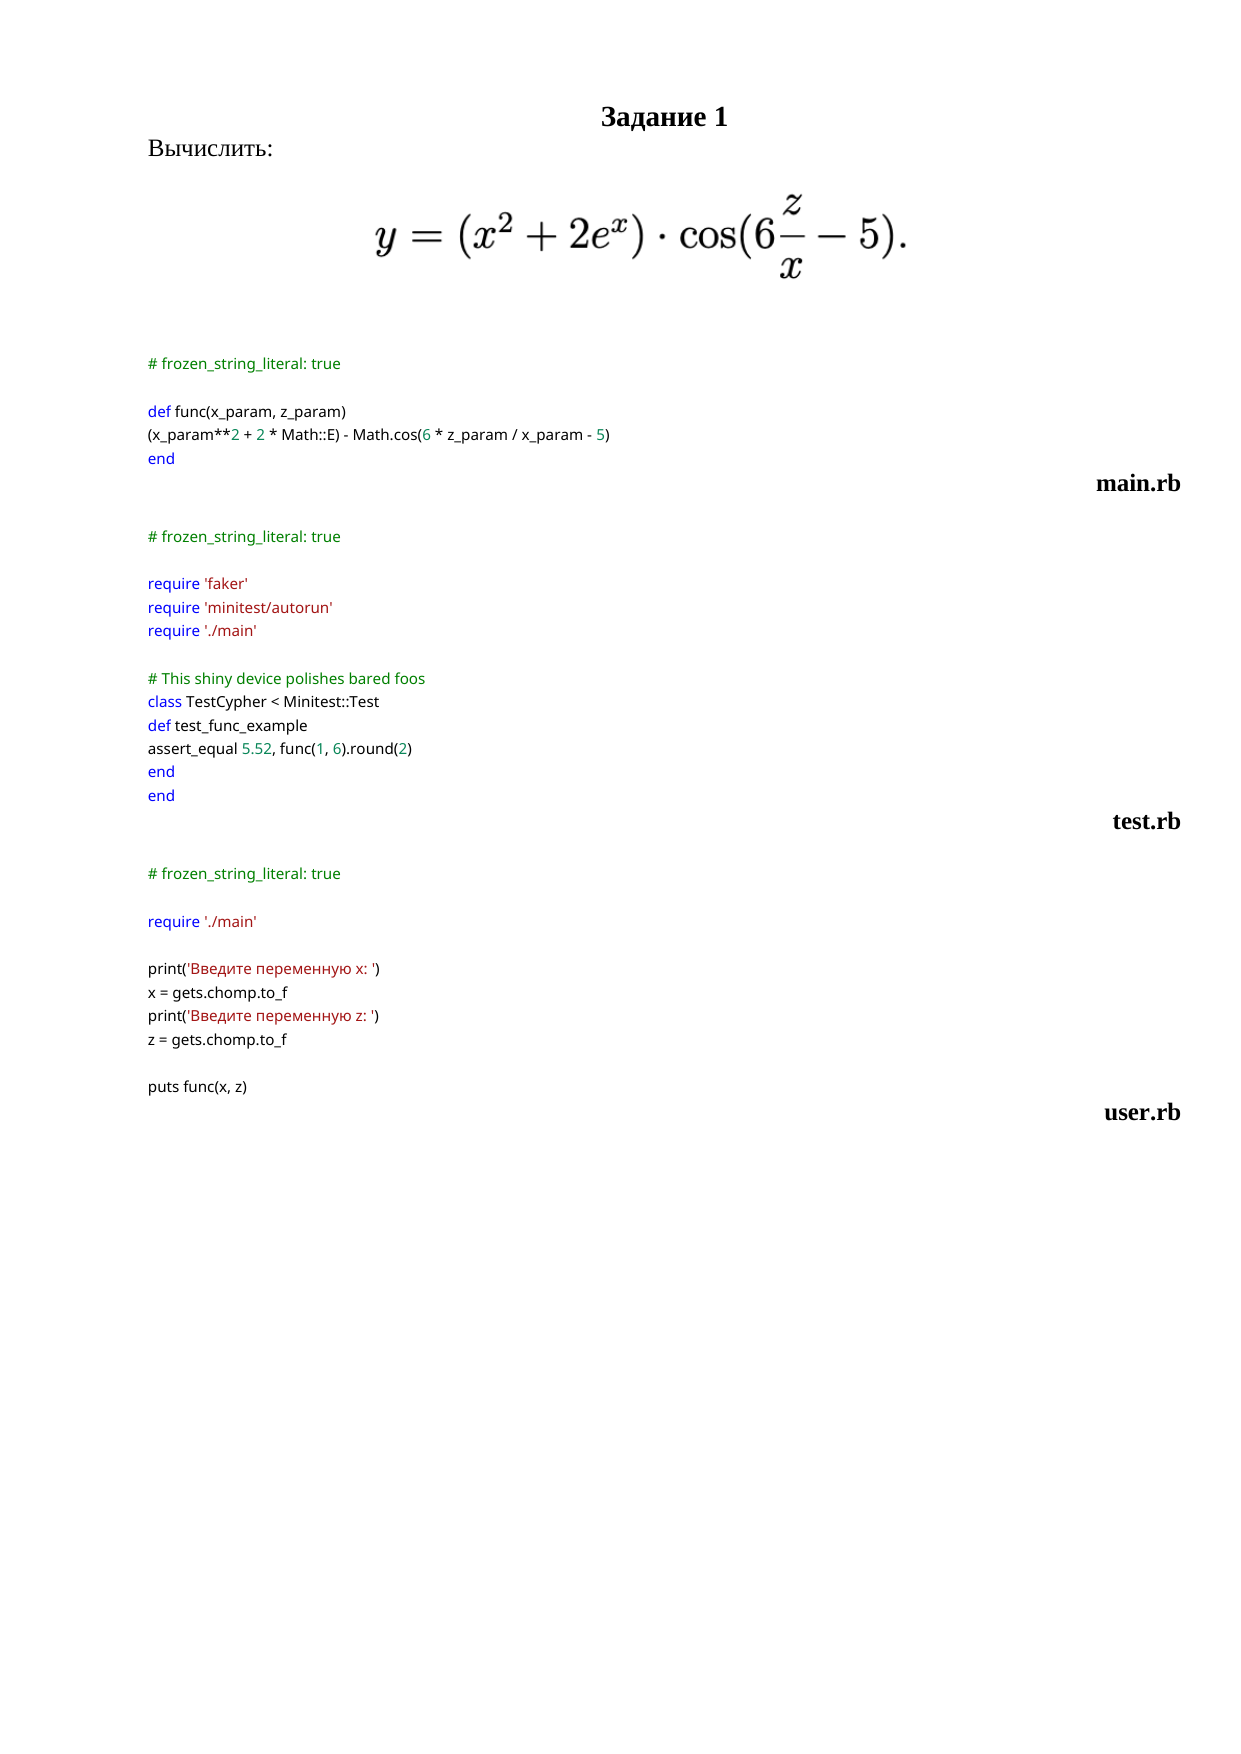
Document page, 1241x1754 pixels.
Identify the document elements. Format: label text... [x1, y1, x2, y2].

text def test_func_example [148, 712, 1181, 736]
text main.rb [148, 468, 1181, 497]
text z = gets.chomp.to_f [148, 1026, 1181, 1049]
text Вычислить: [148, 133, 1181, 161]
text (x_param**2 + 2 * Math::E) - Math.cos(6 * z_param / x_param - 5) [148, 422, 1181, 445]
text require 'minitest/autorun' [148, 594, 1181, 618]
text user.rb [148, 1097, 1181, 1126]
text Задание 1 [148, 99, 1181, 133]
text # frozen_string_literal: true [148, 526, 1181, 547]
text print('Введите переменную x: ') [148, 956, 1181, 979]
text puts func(x, z) [148, 1073, 1181, 1097]
text def func(x_param, z_param) [148, 398, 1181, 422]
text x = gets.chomp.to_f [148, 979, 1181, 1002]
text assert_equal 5.52, func(1, 6).round(2) [148, 736, 1181, 759]
text end [148, 445, 1181, 468]
text require 'faker' [148, 571, 1181, 594]
text # frozen_string_literal: true [148, 353, 1181, 374]
text end [148, 759, 1181, 782]
text require './main' [148, 618, 1181, 641]
picture [359, 180, 970, 301]
text end [148, 782, 1181, 806]
text # frozen_string_literal: true [148, 863, 1181, 884]
text print('Введите переменную z: ') [148, 1002, 1181, 1026]
text test.rb [148, 806, 1181, 834]
text require './main' [148, 908, 1181, 932]
text # This shiny device polishes bared foos [148, 665, 1181, 689]
text class TestCypher < Minitest::Test [148, 689, 1181, 712]
